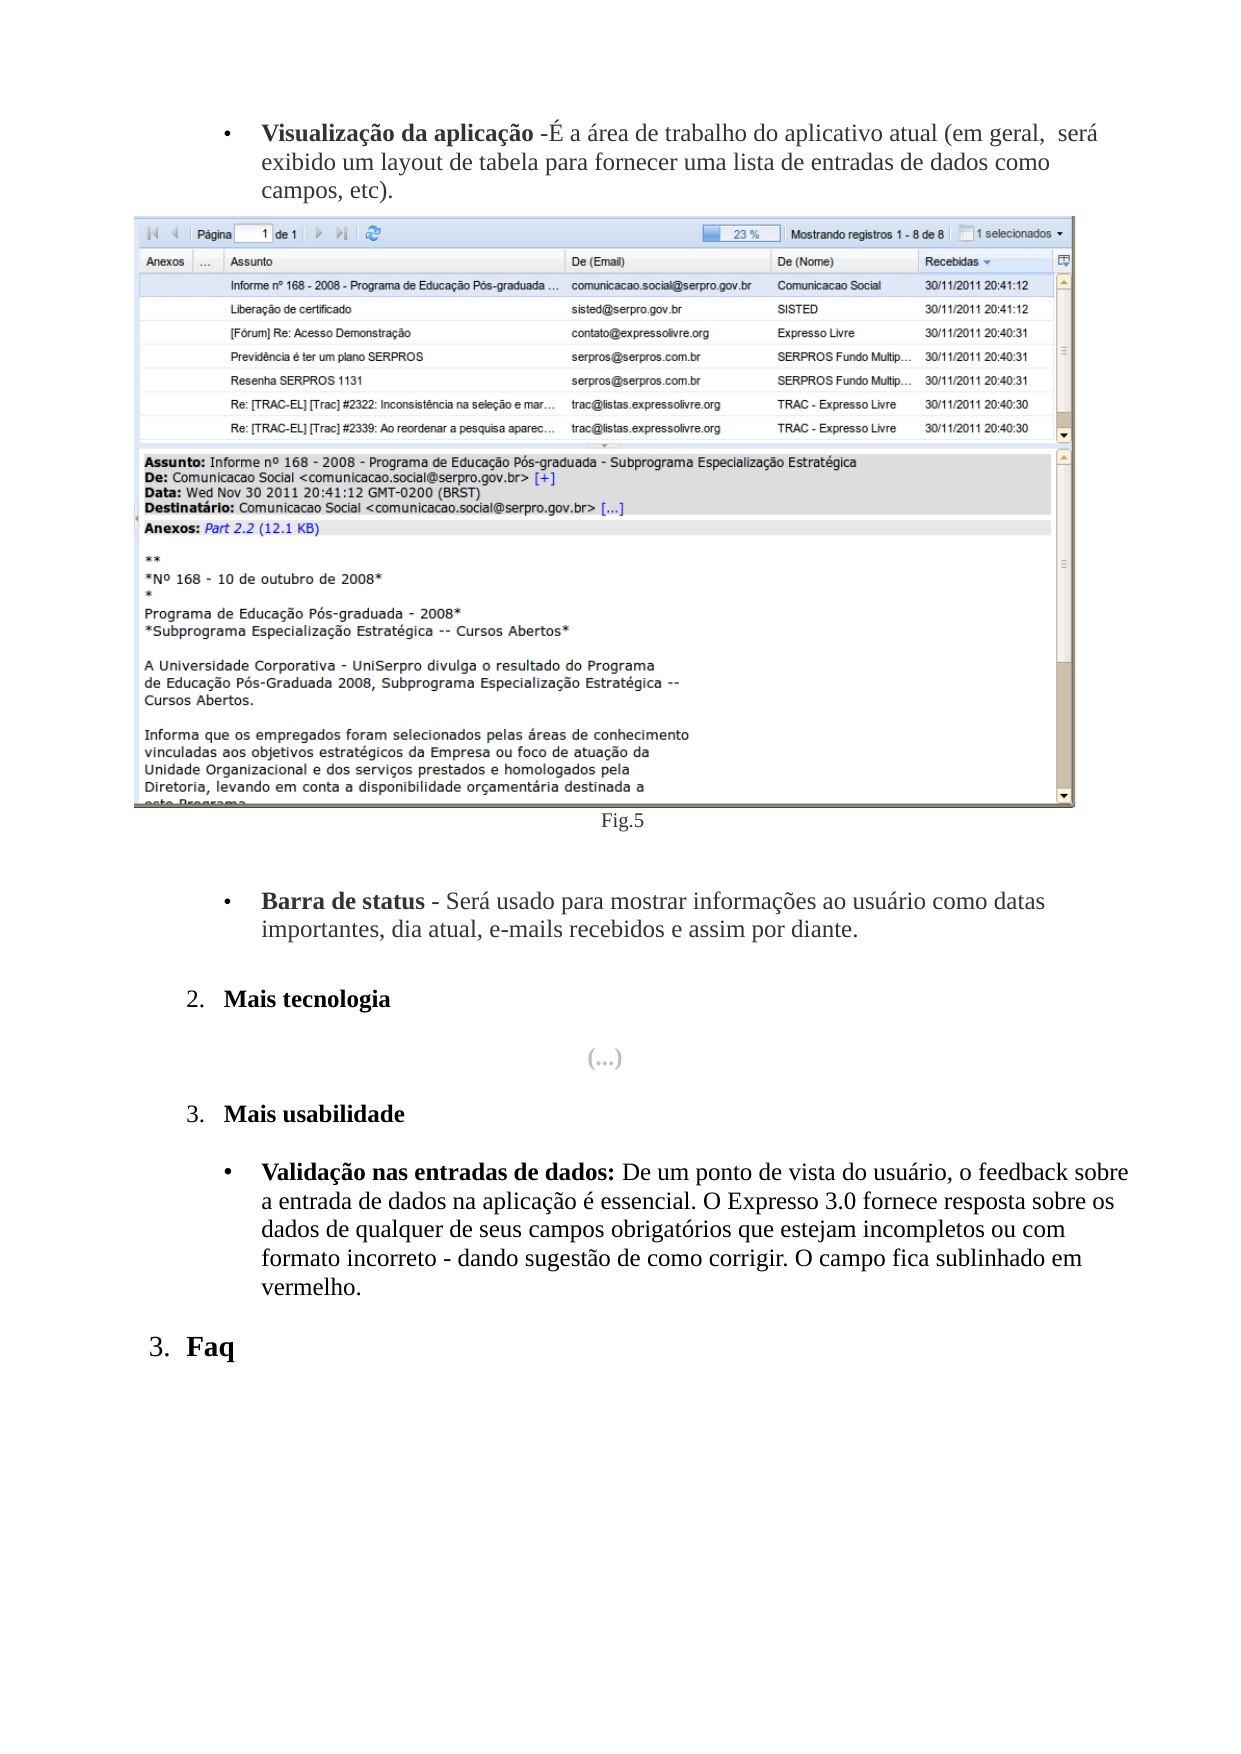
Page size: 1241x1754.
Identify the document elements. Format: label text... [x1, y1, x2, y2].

list Validação nas entradas de dados: De um ponto de vista do usuário, o feedback sobre a entrada de dados na aplicação é essencial. O Expresso 3.0 fornece resposta sobre os dados de qualquer de seus campos obrigatórios que estejam incompletos ou com formato incorreto - dando sugestão de como corrigir. O campo fica sublinhado em vermelho. [223, 1157, 1136, 1301]
picture [134, 216, 1076, 808]
list Mais tecnologia [186, 984, 1136, 1013]
text (...) [73, 1042, 1136, 1071]
list Mais usabilidade [186, 1099, 1136, 1128]
list Visualização da aplicação -É a área de trabalho do aplicativo atual (em geral, será exibido um layout de tabela para fornecer uma lista de entradas de dados como campos, etc). [223, 118, 1136, 204]
list Fig.5 [72, 217, 1136, 832]
list Faq [148, 1329, 1136, 1363]
list Barra de status - Será usado para mostrar informações ao usuário como datas importantes, dia atual, e-mails recebidos e assim por diante. [223, 886, 1136, 943]
